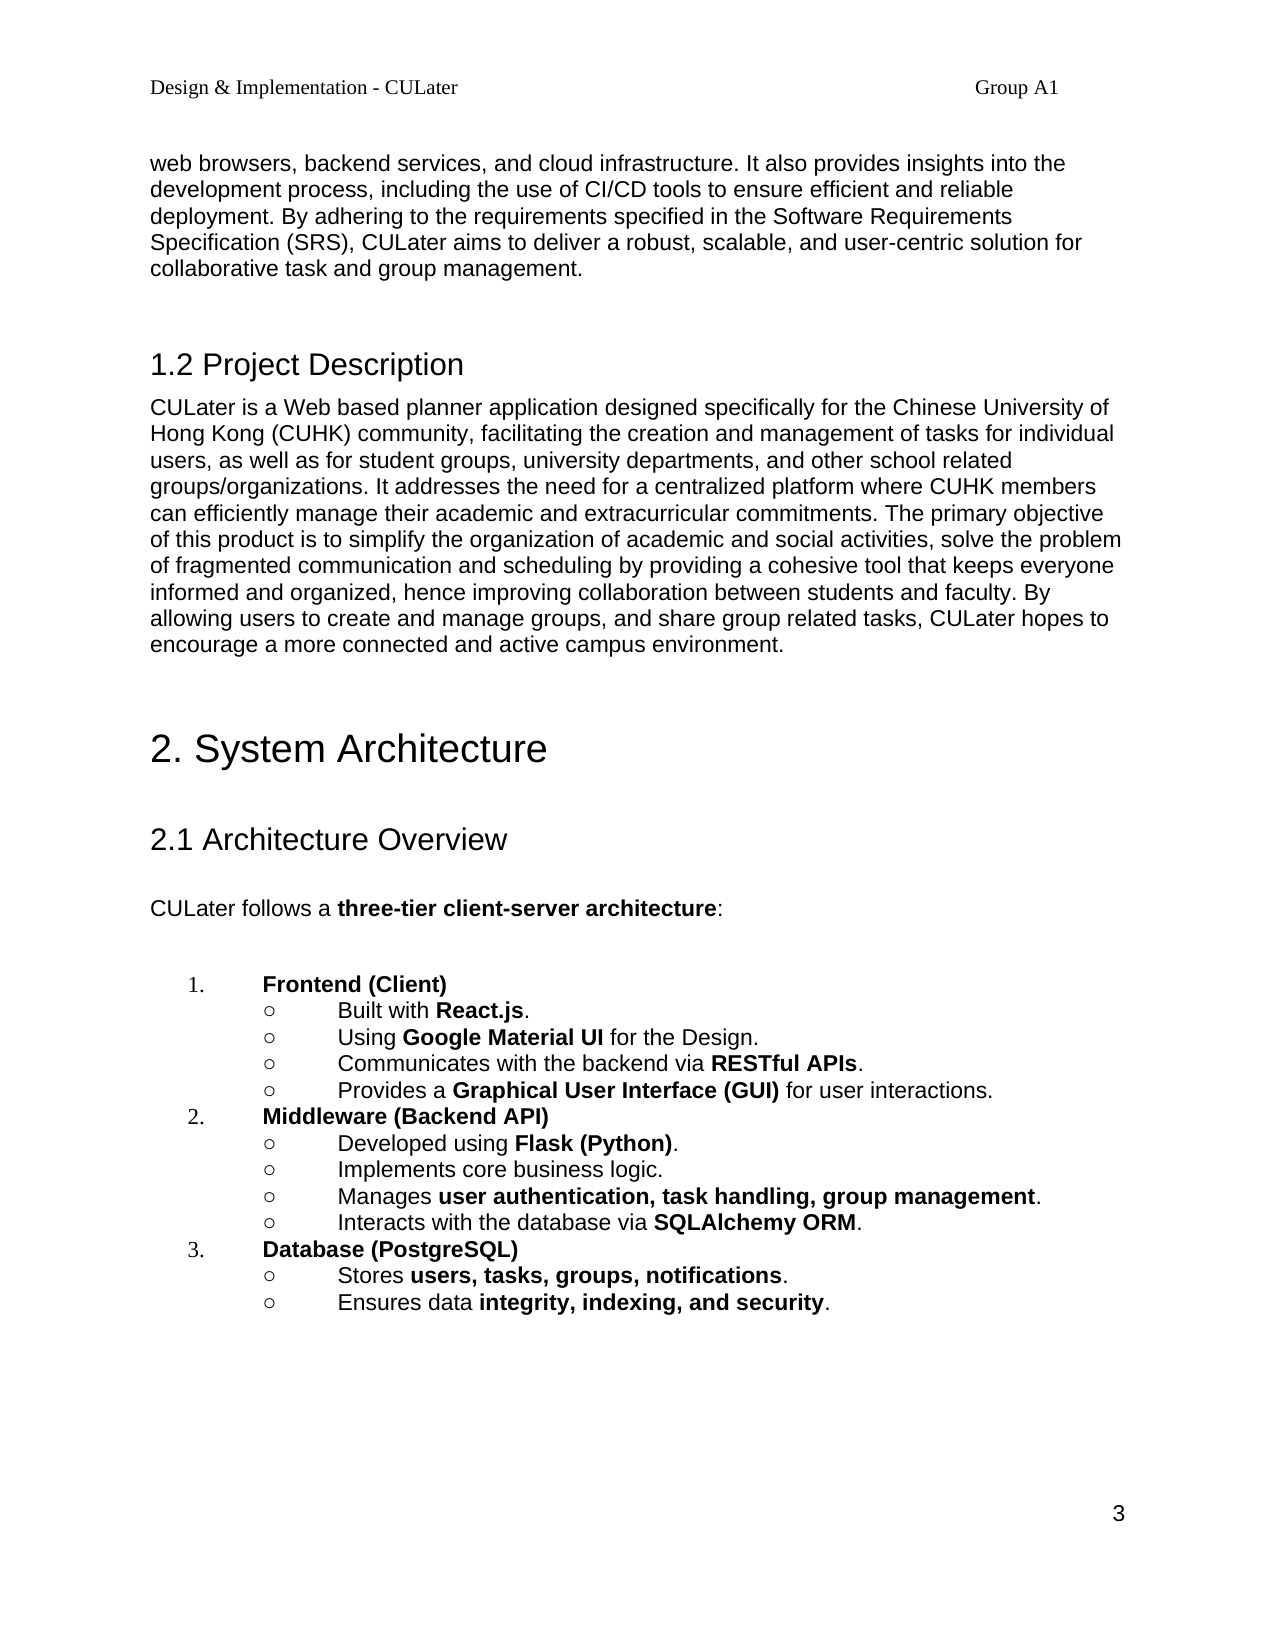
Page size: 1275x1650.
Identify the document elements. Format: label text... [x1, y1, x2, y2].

text CULater follows a three-tier client-server architecture: [150, 895, 1125, 921]
list Communicates with the backend via RESTful APIs. [262, 1050, 1125, 1077]
list Ensures data integrity, indexing, and security. [262, 1288, 1125, 1315]
subtitle 2. System Architecture [150, 726, 1125, 771]
list Stores users, tasks, groups, notifications. [262, 1262, 1125, 1288]
text web browsers, backend services, and cloud infrastructure. It also provides insights into the development process, including the use of CI/CD tools to ensure efficient and reliable deployment. By adhering to the requirements specified in the Software Requirements Specification (SRS), CULater aims to deliver a robust, scalable, and user-centric solution for collaborative task and group management. [150, 150, 1125, 282]
list Database (PostgreSQL) [187, 1236, 1125, 1262]
subtitle 2.1 Architecture Overview [150, 821, 1125, 857]
list Middleware (Backend API) [187, 1103, 1125, 1130]
list Implements core business logic. [262, 1156, 1125, 1183]
list Developed using Flask (Python). [262, 1130, 1125, 1156]
list Interacts with the database via SQLAlchemy ORM. [262, 1209, 1125, 1236]
text CULater is a Web based planner application designed specifically for the Chinese University of Hong Kong (CUHK) community, facilitating the creation and management of tasks for individual users, as well as for student groups, university departments, and other school related groups/organizations. It addresses the need for a centralized platform where CUHK members can efficiently manage their academic and extracurricular commitments. The primary objective of this product is to simplify the organization of academic and social activities, solve the problem of fragmented communication and scheduling by providing a cohesive tool that keeps everyone informed and organized, hence improving collaboration between students and faculty. By allowing users to create and manage groups, and share group related tasks, CULater hopes to encourage a more connected and active campus environment. [150, 394, 1125, 658]
list Provides a Graphical User Interface (GUI) for user interactions. [262, 1077, 1125, 1103]
list Manages user authentication, task handling, group management. [262, 1183, 1125, 1209]
list Frontend (Client) [187, 971, 1125, 997]
list Using Google Material UI for the Design. [262, 1024, 1125, 1050]
list Built with React.js. [262, 997, 1125, 1024]
subtitle 1.2 Project Description [150, 346, 1125, 382]
